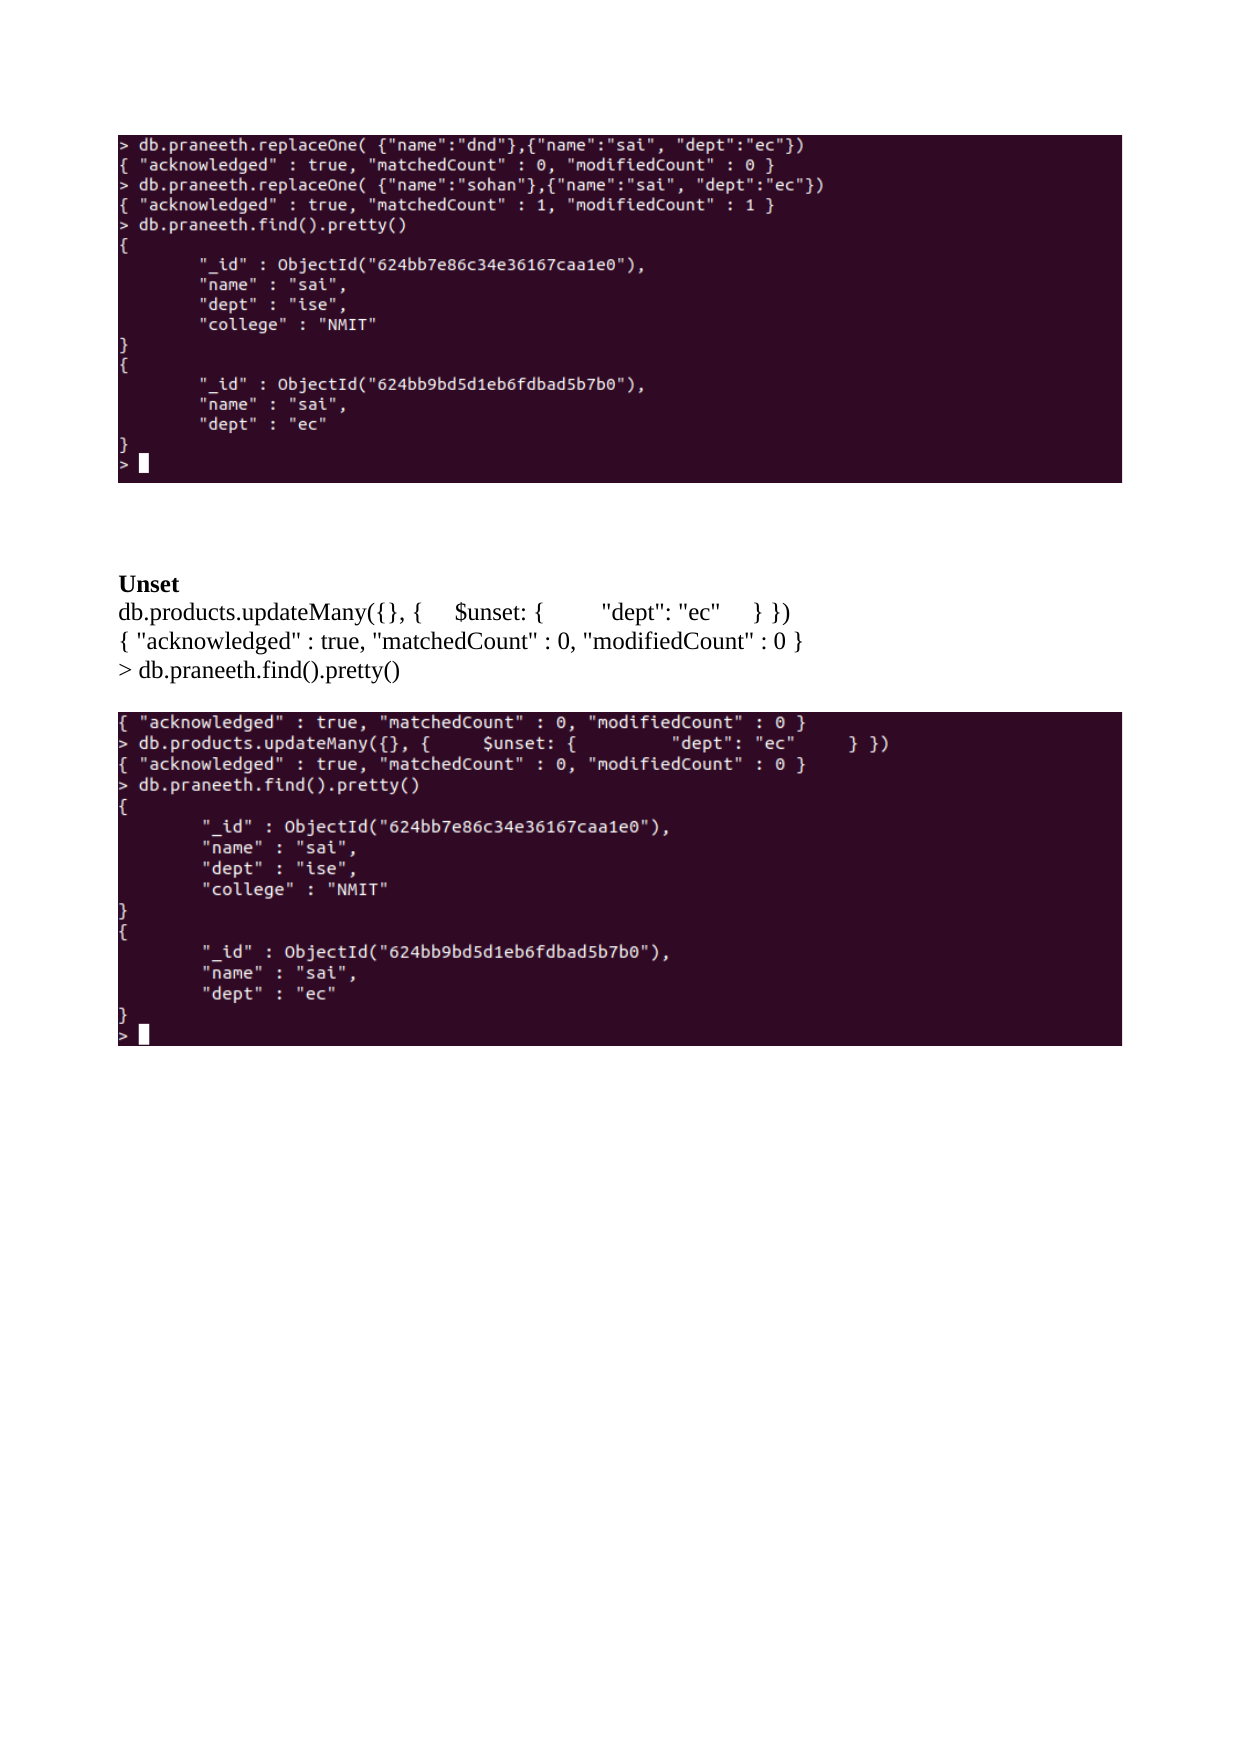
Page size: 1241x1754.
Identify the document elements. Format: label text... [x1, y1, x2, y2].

picture [118, 135, 1123, 483]
text db.products.updateMany({}, { $unset: { "dept": "ec" } }) [118, 597, 1122, 626]
text > db.praneeth.find().pretty() [118, 655, 1122, 684]
text Unset [118, 569, 1122, 597]
picture [118, 712, 1123, 1046]
text { "acknowledged" : true, "matchedCount" : 0, "modifiedCount" : 0 } [118, 626, 1122, 655]
